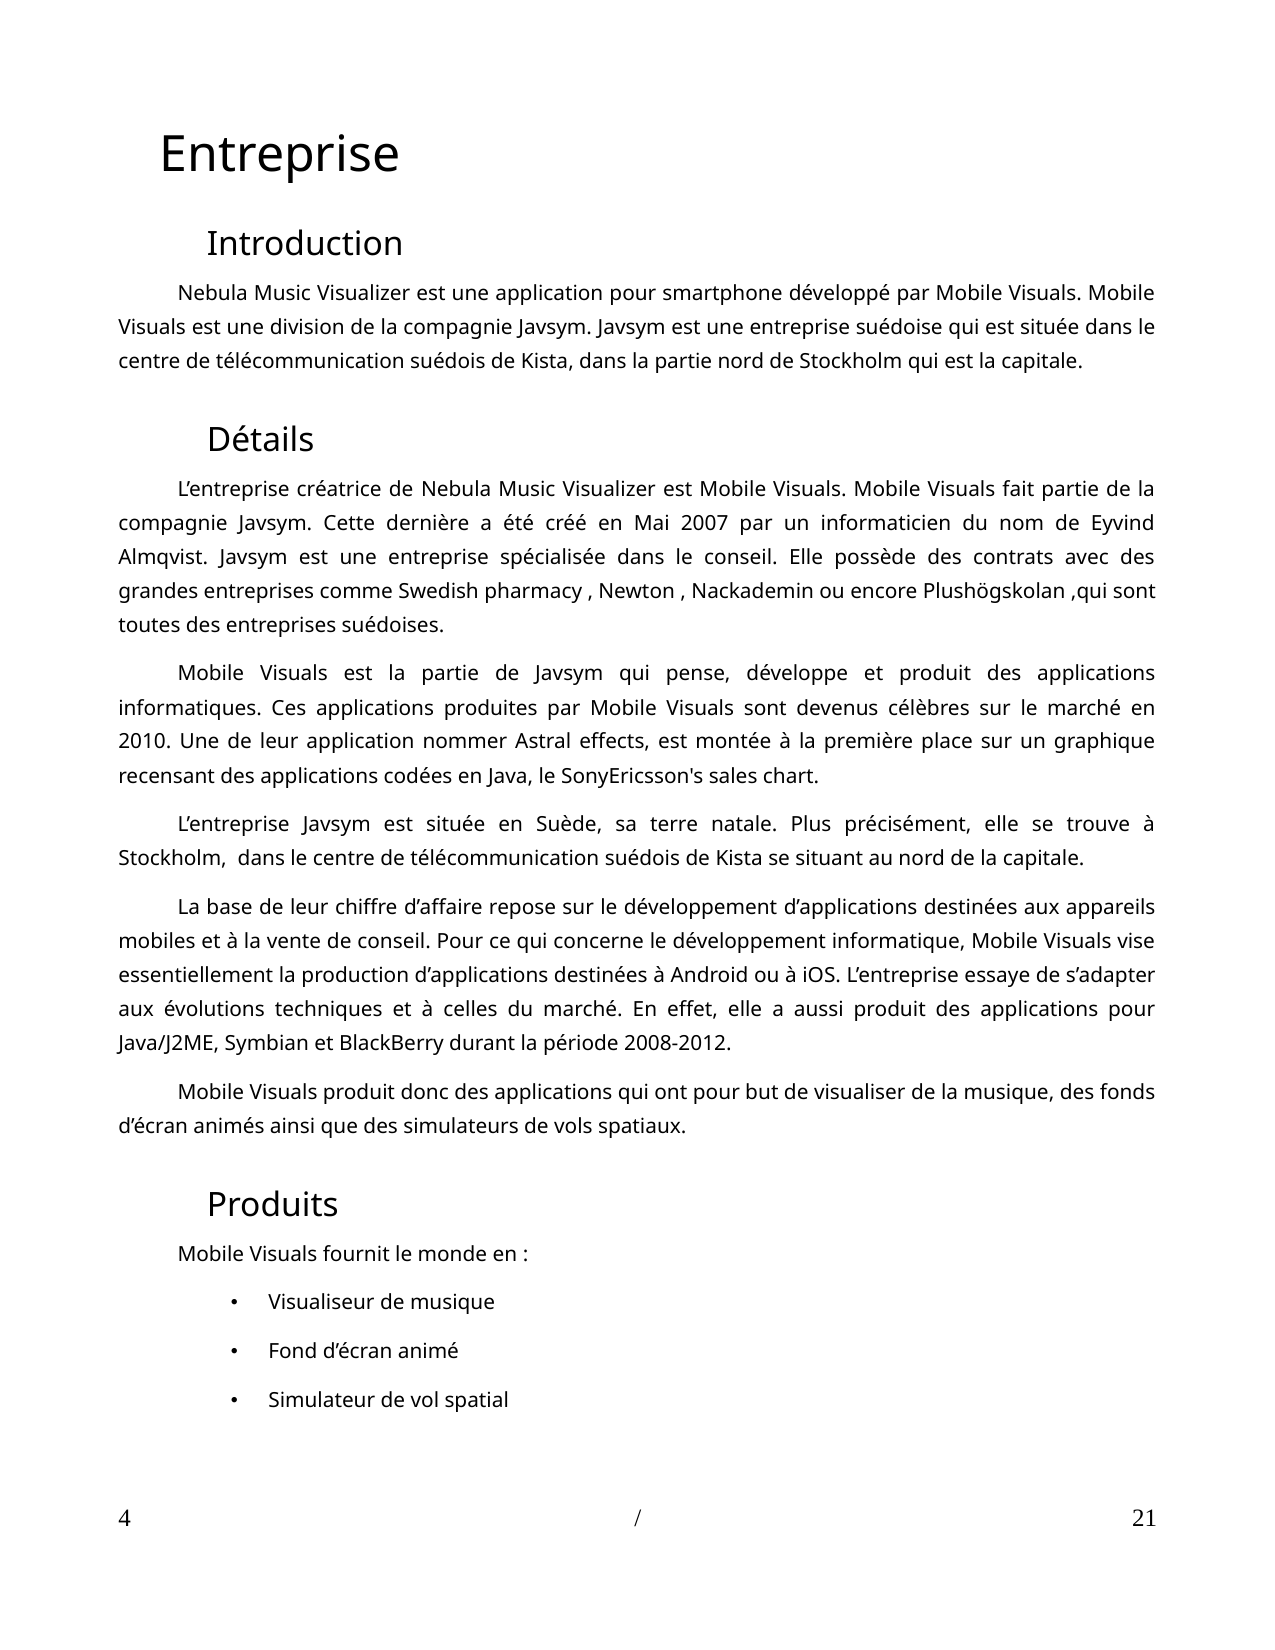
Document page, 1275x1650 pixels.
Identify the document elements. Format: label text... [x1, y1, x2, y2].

text L’entreprise créatrice de Nebula Music Visualizer est Mobile Visuals. Mobile Visuals fait partie de la compagnie Javsym. Cette dernière a été créé en Mai 2007 par un informaticien du nom de Eyvind Almqvist. Javsym est une entreprise spécialisée dans le conseil. Elle possède des contrats avec des grandes entreprises comme Swedish pharmacy , Newton , Nackademin ou encore Plushögskolan ,qui sont toutes des entreprises suédoises. [118, 474, 1157, 638]
text L’entreprise Javsym est située en Suède, sa terre natale. Plus précisément, elle se trouve à Stockholm, dans le centre de télécommunication suédois de Kista se situant au nord de la capitale. [118, 809, 1157, 872]
subtitle Introduction [207, 219, 1157, 265]
list Fond d’écran animé [231, 1336, 1157, 1364]
text Nebula Music Visualizer est une application pour smartphone développé par Mobile Visuals. Mobile Visuals est une division de la compagnie Javsym. Javsym est une entreprise suédoise qui est située dans le centre de télécommunication suédois de Kista, dans la partie nord de Stockholm qui est la capitale. [118, 278, 1157, 374]
text Mobile Visuals est la partie de Javsym qui pense, développe et produit des applications informatiques. Ces applications produites par Mobile Visuals sont devenus célèbres sur le marché en 2010. Une de leur application nommer Astral effects, est montée à la première place sur un graphique recensant des applications codées en Java, le SonyEricsson's sales chart. [118, 658, 1157, 789]
text La base de leur chiffre d’affaire repose sur le développement d’applications destinées aux appareils mobiles et à la vente de conseil. Pour ce qui concerne le développement informatique, Mobile Visuals vise essentiellement la production d’applications destinées à Android ou à iOS. L’entreprise essaye de s’adapter aux évolutions techniques et à celles du marché. En effet, elle a aussi produit des applications pour Java/J2ME, Symbian et BlackBerry durant la période 2008-2012. [118, 892, 1157, 1057]
subtitle Produits [207, 1181, 1157, 1226]
list Visualiseur de musique [231, 1287, 1157, 1316]
list Simulateur de vol spatial [231, 1385, 1157, 1413]
subtitle Entreprise [159, 118, 1157, 186]
subtitle Détails [207, 415, 1157, 461]
text Mobile Visuals produit donc des applications qui ont pour but de visualiser de la musique, des fonds d’écran animés ainsi que des simulateurs de vols spatiaux. [118, 1077, 1157, 1139]
text Mobile Visuals fournit le monde en : [118, 1239, 1157, 1267]
